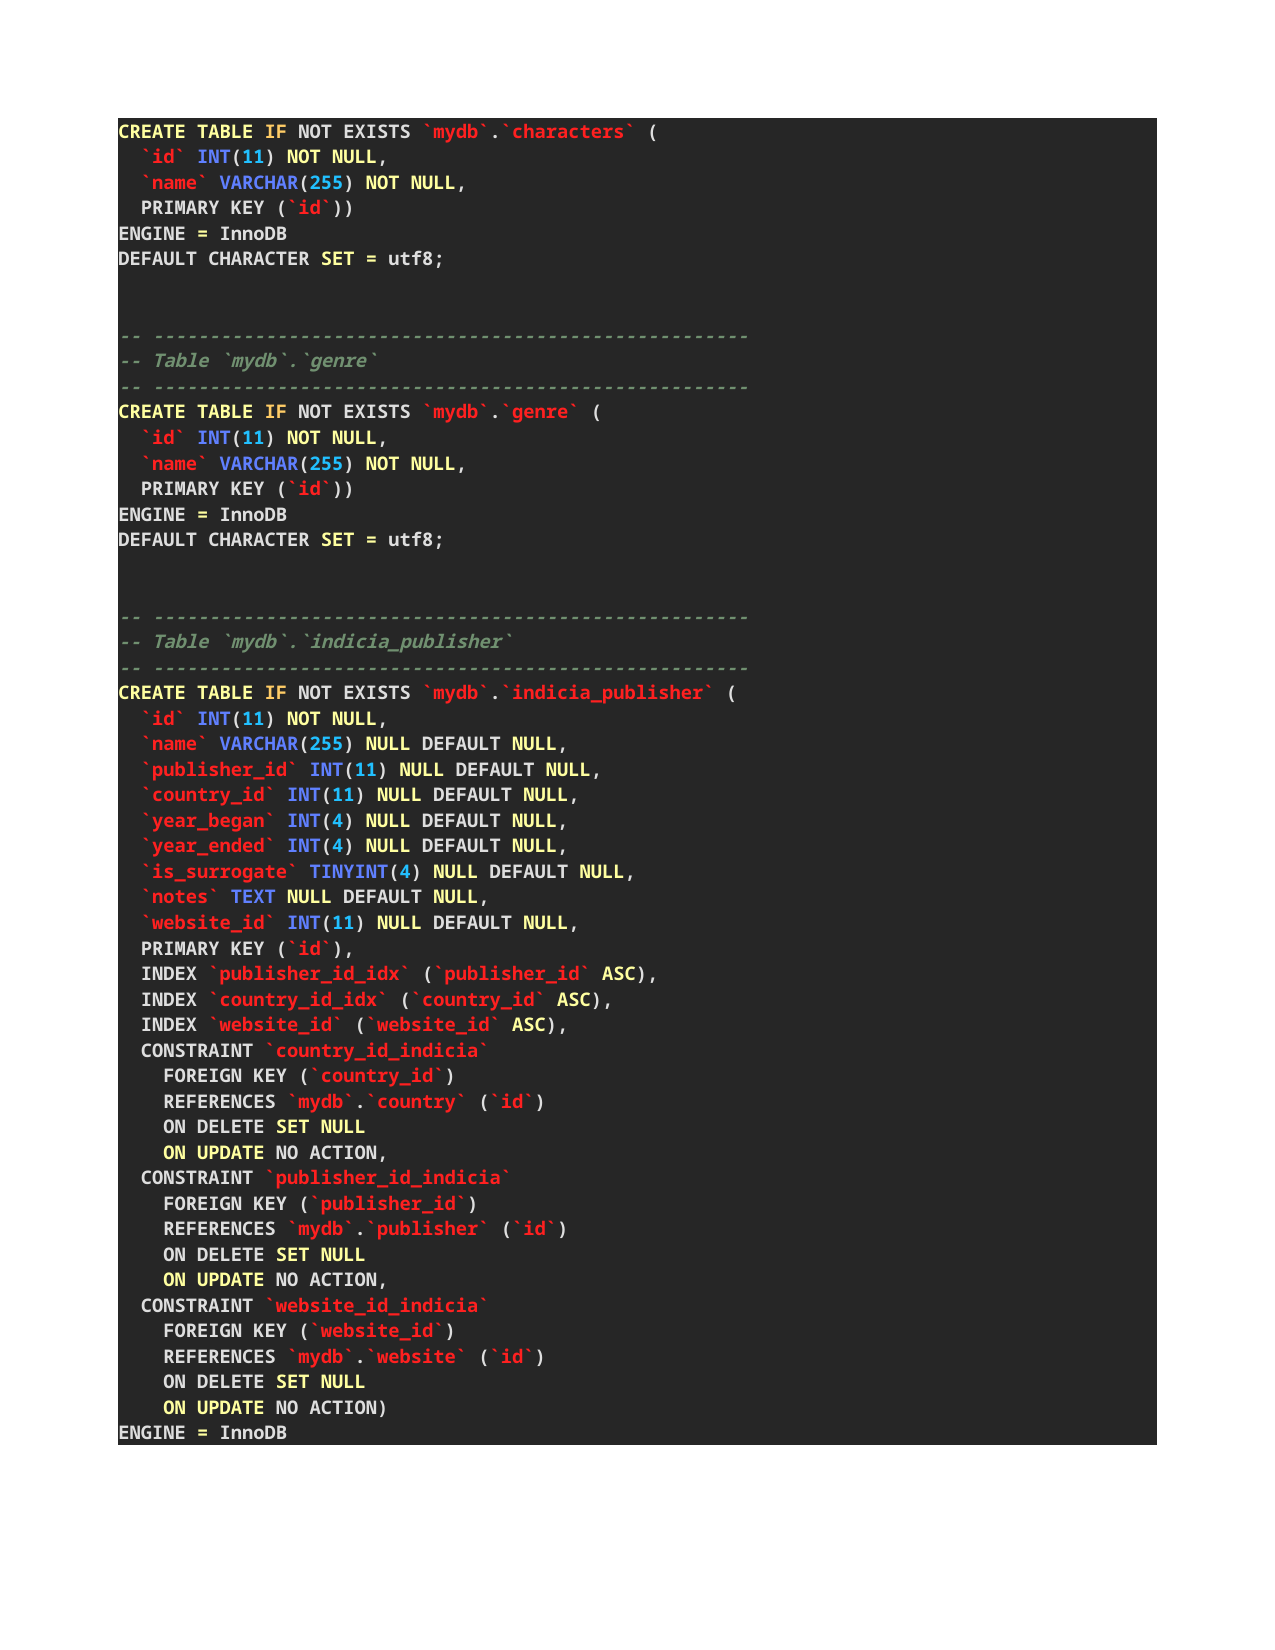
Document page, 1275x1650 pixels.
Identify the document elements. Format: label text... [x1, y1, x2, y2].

text INDEX `website_id` (`website_id` ASC), [118, 1011, 1157, 1037]
text -- ----------------------------------------------------- [118, 373, 1157, 399]
text -- ----------------------------------------------------- [118, 654, 1157, 679]
text FOREIGN KEY (`publisher_id`) [118, 1190, 1157, 1216]
text FOREIGN KEY (`country_id`) [118, 1062, 1157, 1088]
text `year_ended` INT(4) NULL DEFAULT NULL, [118, 833, 1157, 858]
text CREATE TABLE IF NOT EXISTS `mydb`.`indicia_publisher` ( [118, 679, 1157, 705]
text REFERENCES `mydb`.`country` (`id`) [118, 1088, 1157, 1113]
text CREATE TABLE IF NOT EXISTS `mydb`.`genre` ( [118, 399, 1157, 424]
text -- ----------------------------------------------------- [118, 322, 1157, 348]
text PRIMARY KEY (`id`)) [118, 195, 1157, 220]
text `id` INT(11) NOT NULL, [118, 144, 1157, 169]
text `is_surrogate` TINYINT(4) NULL DEFAULT NULL, [118, 858, 1157, 884]
text PRIMARY KEY (`id`)) [118, 475, 1157, 501]
text ON UPDATE NO ACTION, [118, 1267, 1157, 1292]
text `name` VARCHAR(255) NOT NULL, [118, 450, 1157, 475]
text `name` VARCHAR(255) NULL DEFAULT NULL, [118, 731, 1157, 756]
text `name` VARCHAR(255) NOT NULL, [118, 169, 1157, 195]
text REFERENCES `mydb`.`publisher` (`id`) [118, 1216, 1157, 1241]
text `year_began` INT(4) NULL DEFAULT NULL, [118, 807, 1157, 833]
text CONSTRAINT `country_id_indicia` [118, 1037, 1157, 1062]
text REFERENCES `mydb`.`website` (`id`) [118, 1343, 1157, 1369]
text `id` INT(11) NOT NULL, [118, 705, 1157, 731]
text ENGINE = InnoDB [118, 501, 1157, 526]
text -- Table `mydb`.`genre` [118, 348, 1157, 373]
text CONSTRAINT `website_id_indicia` [118, 1292, 1157, 1318]
text ON UPDATE NO ACTION) [118, 1394, 1157, 1420]
text DEFAULT CHARACTER SET = utf8; [118, 246, 1157, 271]
text INDEX `country_id_idx` (`country_id` ASC), [118, 986, 1157, 1011]
text `country_id` INT(11) NULL DEFAULT NULL, [118, 782, 1157, 807]
text ON DELETE SET NULL [118, 1369, 1157, 1394]
text `id` INT(11) NOT NULL, [118, 424, 1157, 450]
text FOREIGN KEY (`website_id`) [118, 1318, 1157, 1343]
text `notes` TEXT NULL DEFAULT NULL, [118, 884, 1157, 909]
text ENGINE = InnoDB [118, 220, 1157, 246]
text INDEX `publisher_id_idx` (`publisher_id` ASC), [118, 960, 1157, 986]
text CONSTRAINT `publisher_id_indicia` [118, 1164, 1157, 1190]
text ON DELETE SET NULL [118, 1241, 1157, 1267]
text DEFAULT CHARACTER SET = utf8; [118, 526, 1157, 552]
text ON UPDATE NO ACTION, [118, 1139, 1157, 1164]
text -- Table `mydb`.`indicia_publisher` [118, 628, 1157, 654]
text -- ----------------------------------------------------- [118, 603, 1157, 628]
text `website_id` INT(11) NULL DEFAULT NULL, [118, 909, 1157, 935]
text `publisher_id` INT(11) NULL DEFAULT NULL, [118, 756, 1157, 782]
text CREATE TABLE IF NOT EXISTS `mydb`.`characters` ( [118, 118, 1157, 144]
text ON DELETE SET NULL [118, 1113, 1157, 1139]
text PRIMARY KEY (`id`), [118, 935, 1157, 960]
text ENGINE = InnoDB [118, 1420, 1157, 1445]
